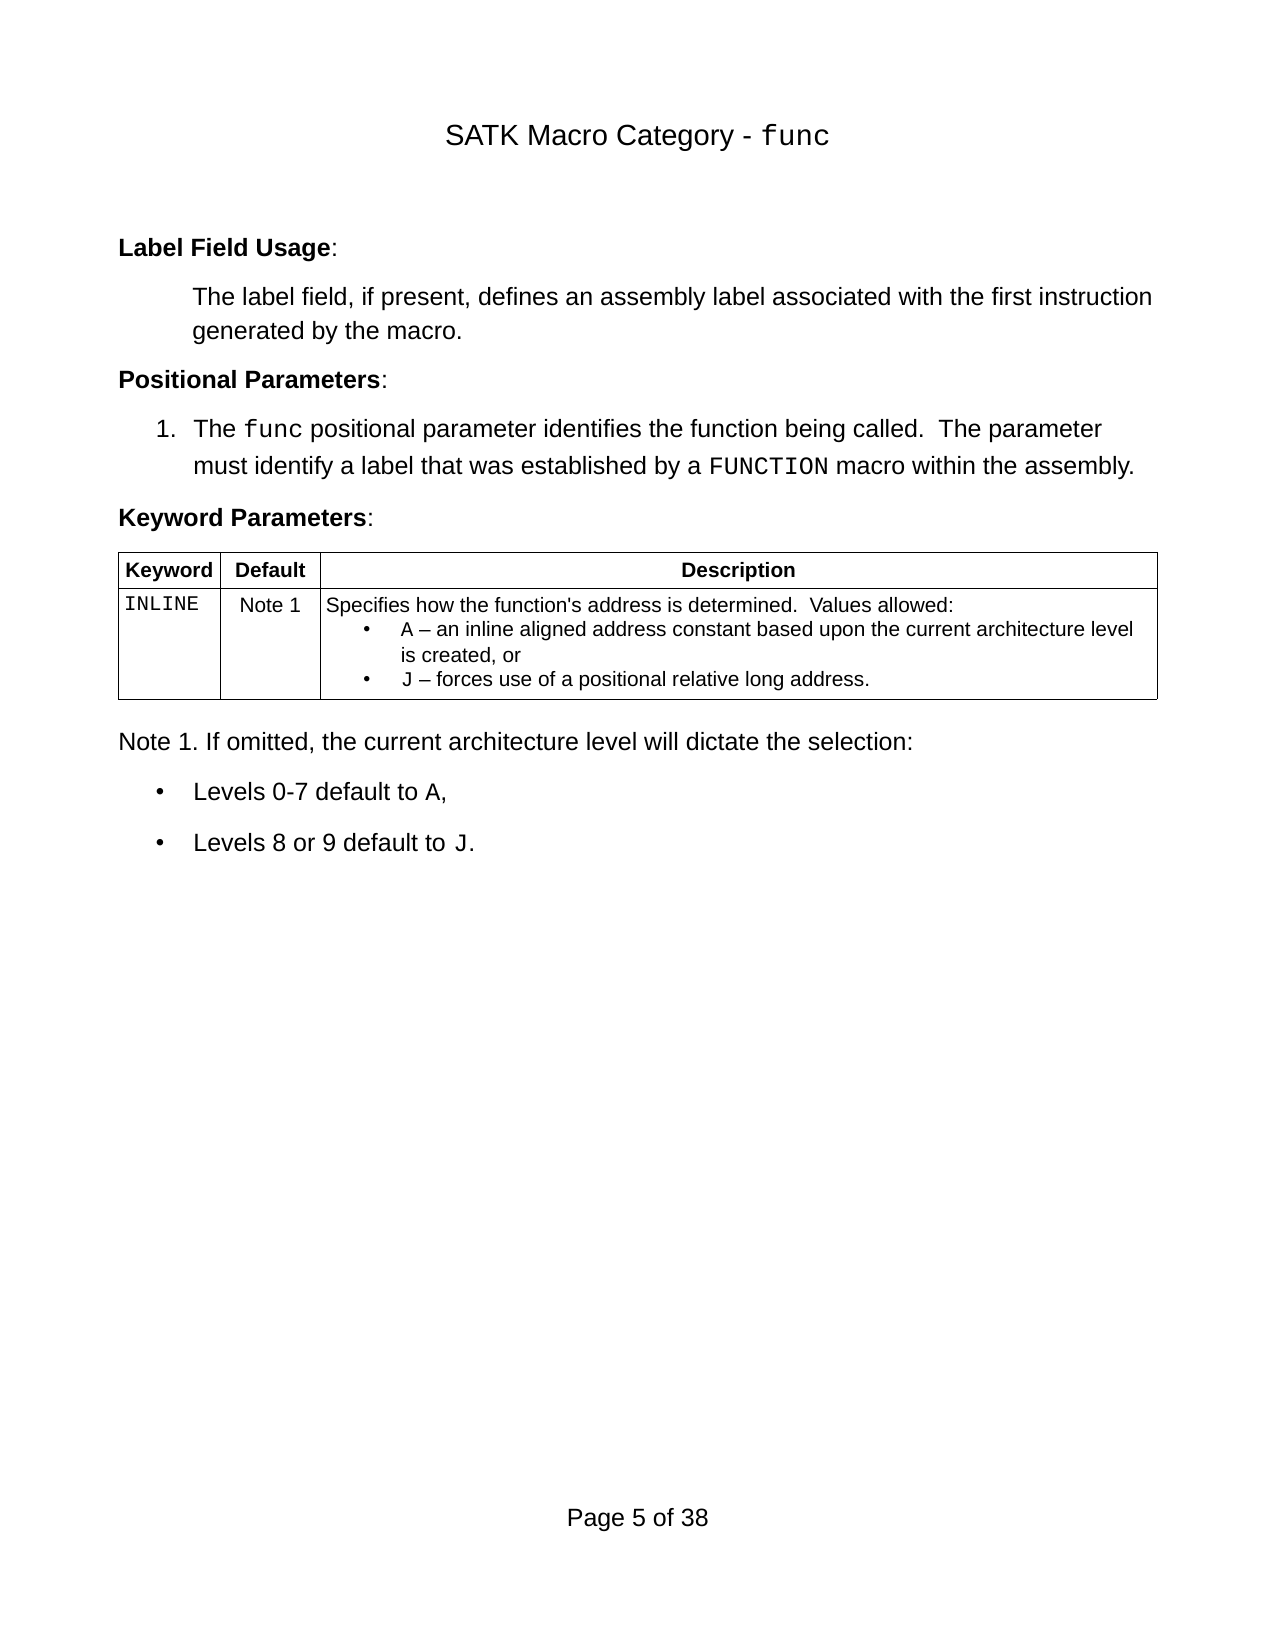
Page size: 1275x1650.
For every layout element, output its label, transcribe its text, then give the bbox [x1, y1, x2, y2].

list The func positional parameter identifies the function being called. The parameter must identify a label that was established by a FUNCTION macro within the assembly. [156, 414, 1157, 482]
text Label Field Usage: [118, 233, 1157, 262]
text Positional Parameters: [118, 365, 1157, 394]
text The label field, if present, defines an assembly label associated with the first instruction generated by the macro. [192, 282, 1157, 345]
table_cell INLINE [119, 589, 220, 698]
table_header Keyword [119, 553, 220, 587]
table_header Default [221, 553, 320, 587]
table_header Description [321, 553, 1157, 587]
list Levels 8 or 9 default to J. [156, 828, 1157, 859]
table_cell Specifies how the function's address is determined. Values allowed: A – an inline aligned address constant based upon the current architecture level is created, or J – forces use of a positional relative long address. [321, 589, 1157, 698]
text Keyword Parameters: [118, 503, 1157, 532]
text Note 1. If omitted, the current architecture level will dictate the selection: [118, 727, 1157, 756]
list Levels 0-7 default to A, [156, 776, 1157, 807]
table_cell Note 1 [221, 589, 320, 698]
